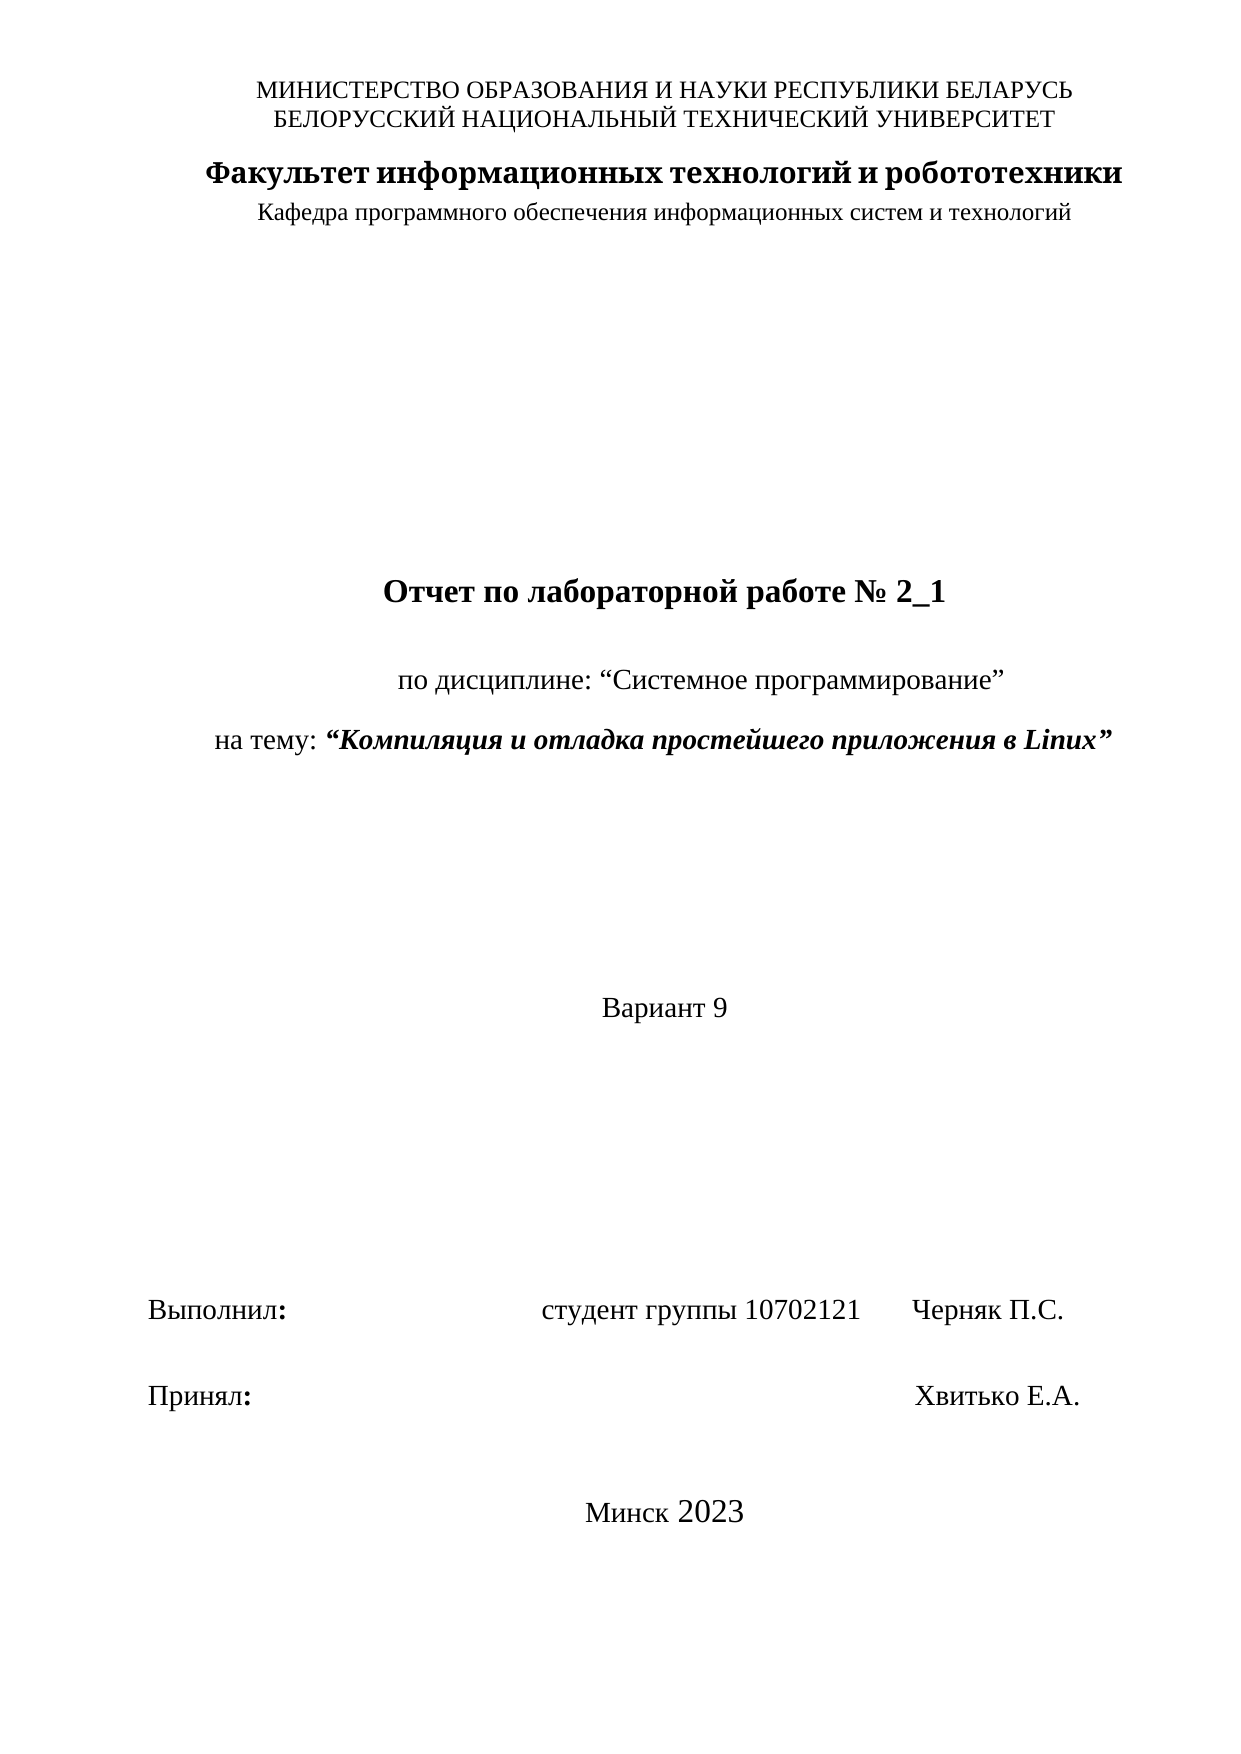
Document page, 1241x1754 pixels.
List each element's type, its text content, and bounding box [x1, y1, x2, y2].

text по дисциплине: “Системное программирование” [148, 662, 1240, 696]
text Принял: Хвитько Е.А. [148, 1378, 1181, 1412]
text Минск 2023 [148, 1491, 1181, 1529]
text Вариант 9 [148, 990, 1181, 1024]
text Выполнил: студент группы 10702121 Черняк П.С. [148, 1292, 1181, 1326]
text Отчет по лабораторной работе № 2_1 [148, 571, 1181, 609]
text Кафедра программного обеспечения информационных систем и технологий [148, 197, 1181, 226]
subtitle Факультет информационных технологий и робототехники [148, 157, 1181, 191]
text на тему: “Компиляция и отладка простейшего приложения в Linux” [148, 722, 1181, 756]
text БЕЛОРУССКИЙ НАЦИОНАЛЬНЫЙ ТЕХНИЧЕСКИЙ УНИВЕРСИТЕТ [148, 104, 1181, 132]
text МИНИСТЕРСТВО ОБРАЗОВАНИЯ И НАУКИ РЕСПУБЛИКИ БЕЛАРУСЬ [148, 75, 1181, 104]
